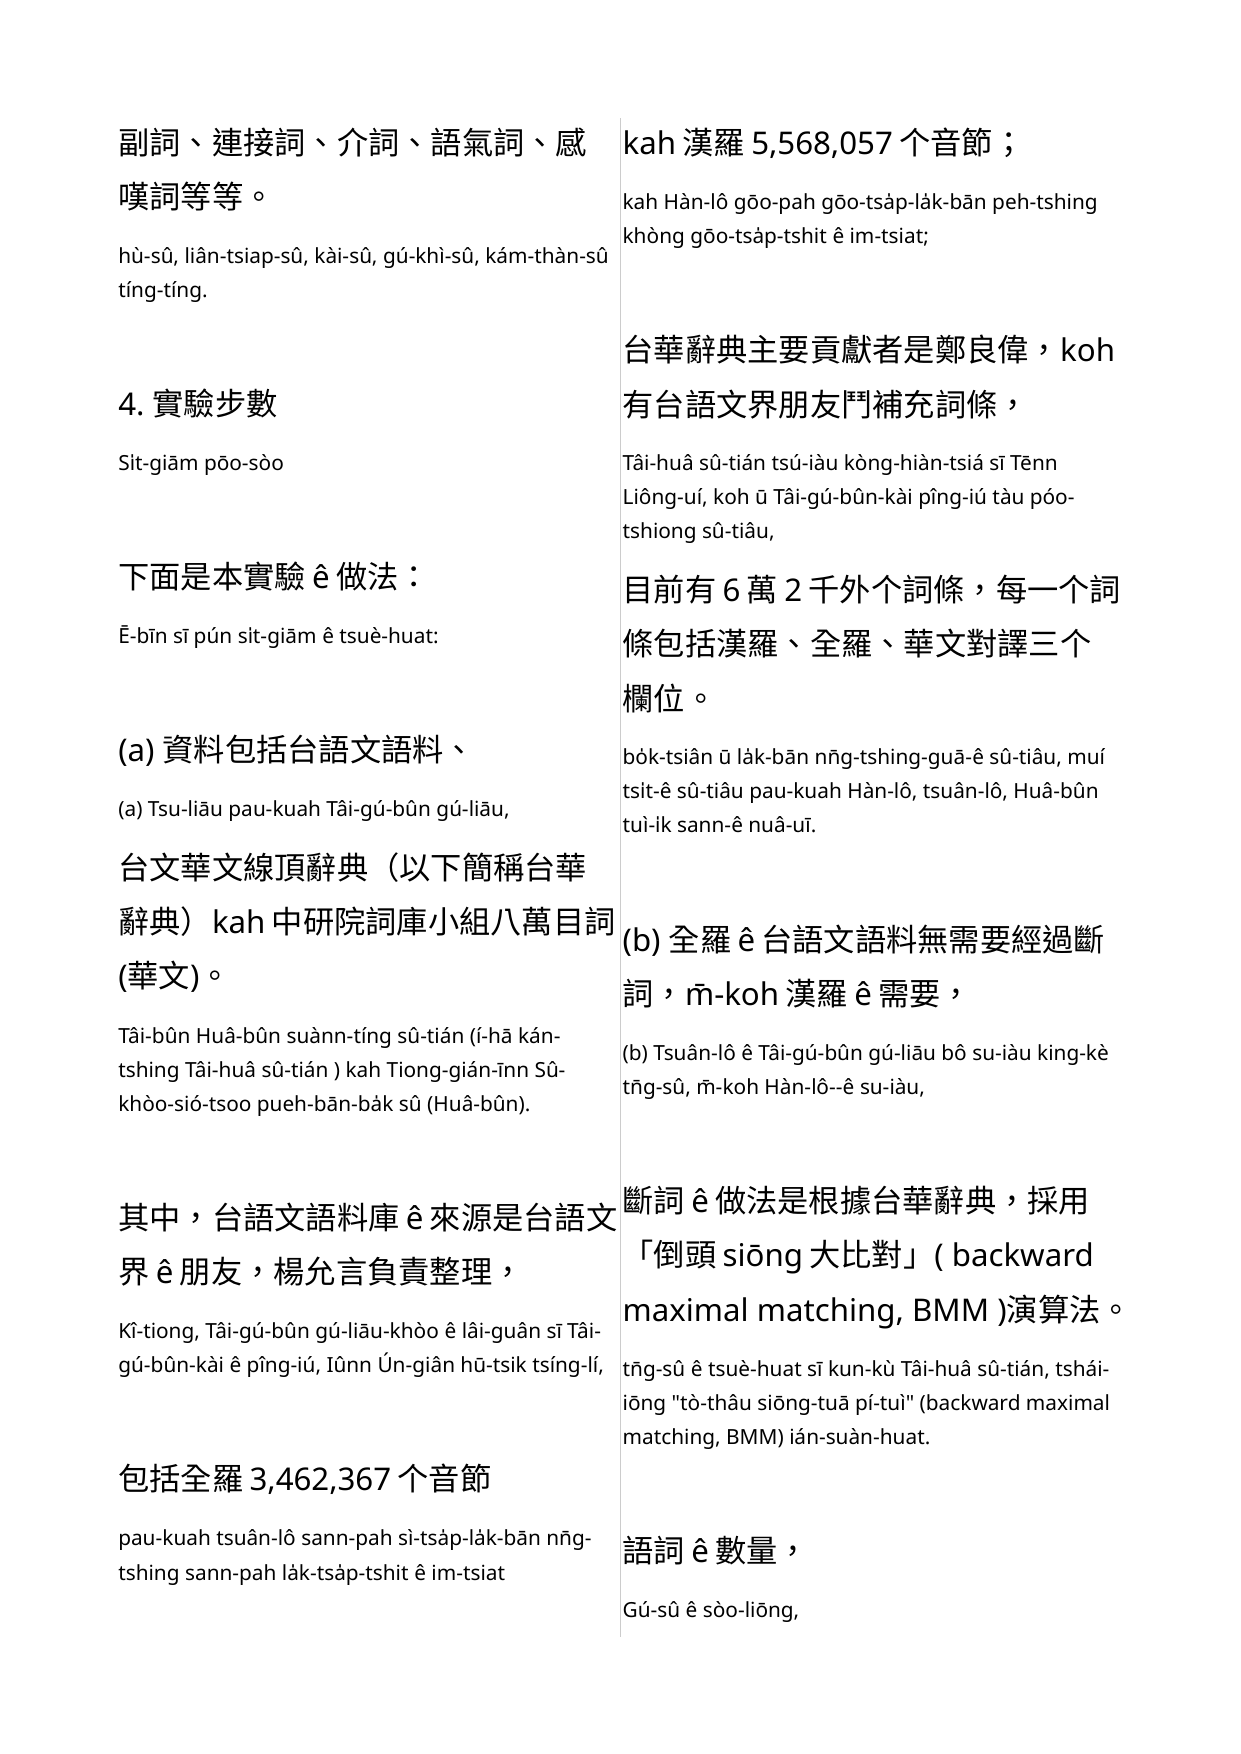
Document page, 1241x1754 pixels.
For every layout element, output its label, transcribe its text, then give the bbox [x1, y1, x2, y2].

text kah Hàn-lô gōo-pah gōo-tsa̍p-la̍k-bān peh-tshing khòng gōo-tsa̍p-tshit ê im-tsiat; [622, 187, 1122, 250]
text (b) 全羅ê台語文語料無需要經過斷詞，m̄-koh漢羅ê需要， [622, 915, 1122, 1014]
text Ē-bīn sī pún si̍t-giām ê tsuè-huat: [118, 621, 618, 650]
text Kî-tiong, Tâi-gú-bûn gú-liāu-khòo ê lâi-guân sī Tâi-gú-bûn-kài ê pîng-iú, Iûnn Ún-giân hū-tsik tsíng-lí, [118, 1316, 618, 1379]
text 台文華文線頂辭典（以下簡稱台華辭典）kah中研院詞庫小組八萬目詞(華文)。 [118, 843, 618, 997]
text Tâi-huâ sû-tián tsú-iàu kòng-hiàn-tsiá sī Tēnn Liông-uí, koh ū Tâi-gú-bûn-kài pîng-iú tàu póo-tshiong sû-tiâu, [622, 448, 1122, 545]
text tn̄g-sû ê tsuè-huat sī kun-kù Tâi-huâ sû-tián, tshái-iōng "tò-thâu siōng-tuā pí-tuì" (backward maximal matching, BMM) ián-suàn-huat. [622, 1354, 1122, 1451]
text 包括全羅3,462,367个音節 [118, 1454, 618, 1500]
text kah漢羅5,568,057个音節； [622, 118, 1122, 163]
text bo̍k-tsiân ū la̍k-bān nn̄g-tshing-guā-ê sû-tiâu, muí tsi̍t-ê sû-tiâu pau-kuah Hàn-lô, tsuân-lô, Huâ-bûn tuì-i̍k sann-ê nuâ-uī. [622, 742, 1122, 839]
text (b) Tsuân-lô ê Tâi-gú-bûn gú-liāu bô su-iàu king-kè tn̄g-sû, m̄-koh Hàn-lô--ê su-iàu, [622, 1038, 1122, 1101]
text 其中，台語文語料庫ê來源是台語文界ê朋友，楊允言負責整理， [118, 1193, 618, 1293]
text 4. 實驗步數 [118, 379, 618, 424]
text 台華辭典主要貢獻者是鄭良偉，koh有台語文界朋友鬥補充詞條， [622, 325, 1122, 425]
text Gú-sû ê sòo-liōng, [622, 1595, 1122, 1624]
text hù-sû, liân-tsiap-sû, kài-sû, gú-khì-sû, kám-thàn-sû tíng-tíng. [118, 241, 618, 303]
text Si̍t-giām pōo-sòo [118, 448, 618, 477]
text pau-kuah tsuân-lô sann-pah sì-tsa̍p-la̍k-bān nn̄g-tshing sann-pah la̍k-tsa̍p-tshit ê im-tsiat [118, 1523, 618, 1586]
text 語詞ê數量， [622, 1526, 1122, 1572]
text Tâi-bûn Huâ-bûn suànn-tíng sû-tián (í-hā kán-tshing Tâi-huâ sû-tián ) kah Tiong-gián-īnn Sû-khòo-sió-tsoo pueh-bān-ba̍k sû (Huâ-bûn). [118, 1021, 618, 1117]
text (a) Tsu-liāu pau-kuah Tâi-gú-bûn gú-liāu, [118, 794, 618, 823]
text 目前有6萬2千外个詞條，每一个詞條包括漢羅、全羅、華文對譯三个欄位。 [622, 565, 1122, 719]
text 副詞、連接詞、介詞、語氣詞、感嘆詞等等。 [118, 118, 618, 217]
text 下面是本實驗ê做法： [118, 552, 618, 598]
text 斷詞ê做法是根據台華辭典，採用「倒頭siōng大比對」( backward maximal matching, BMM )演算法。 [622, 1176, 1122, 1330]
text (a) 資料包括台語文語料、 [118, 725, 618, 771]
